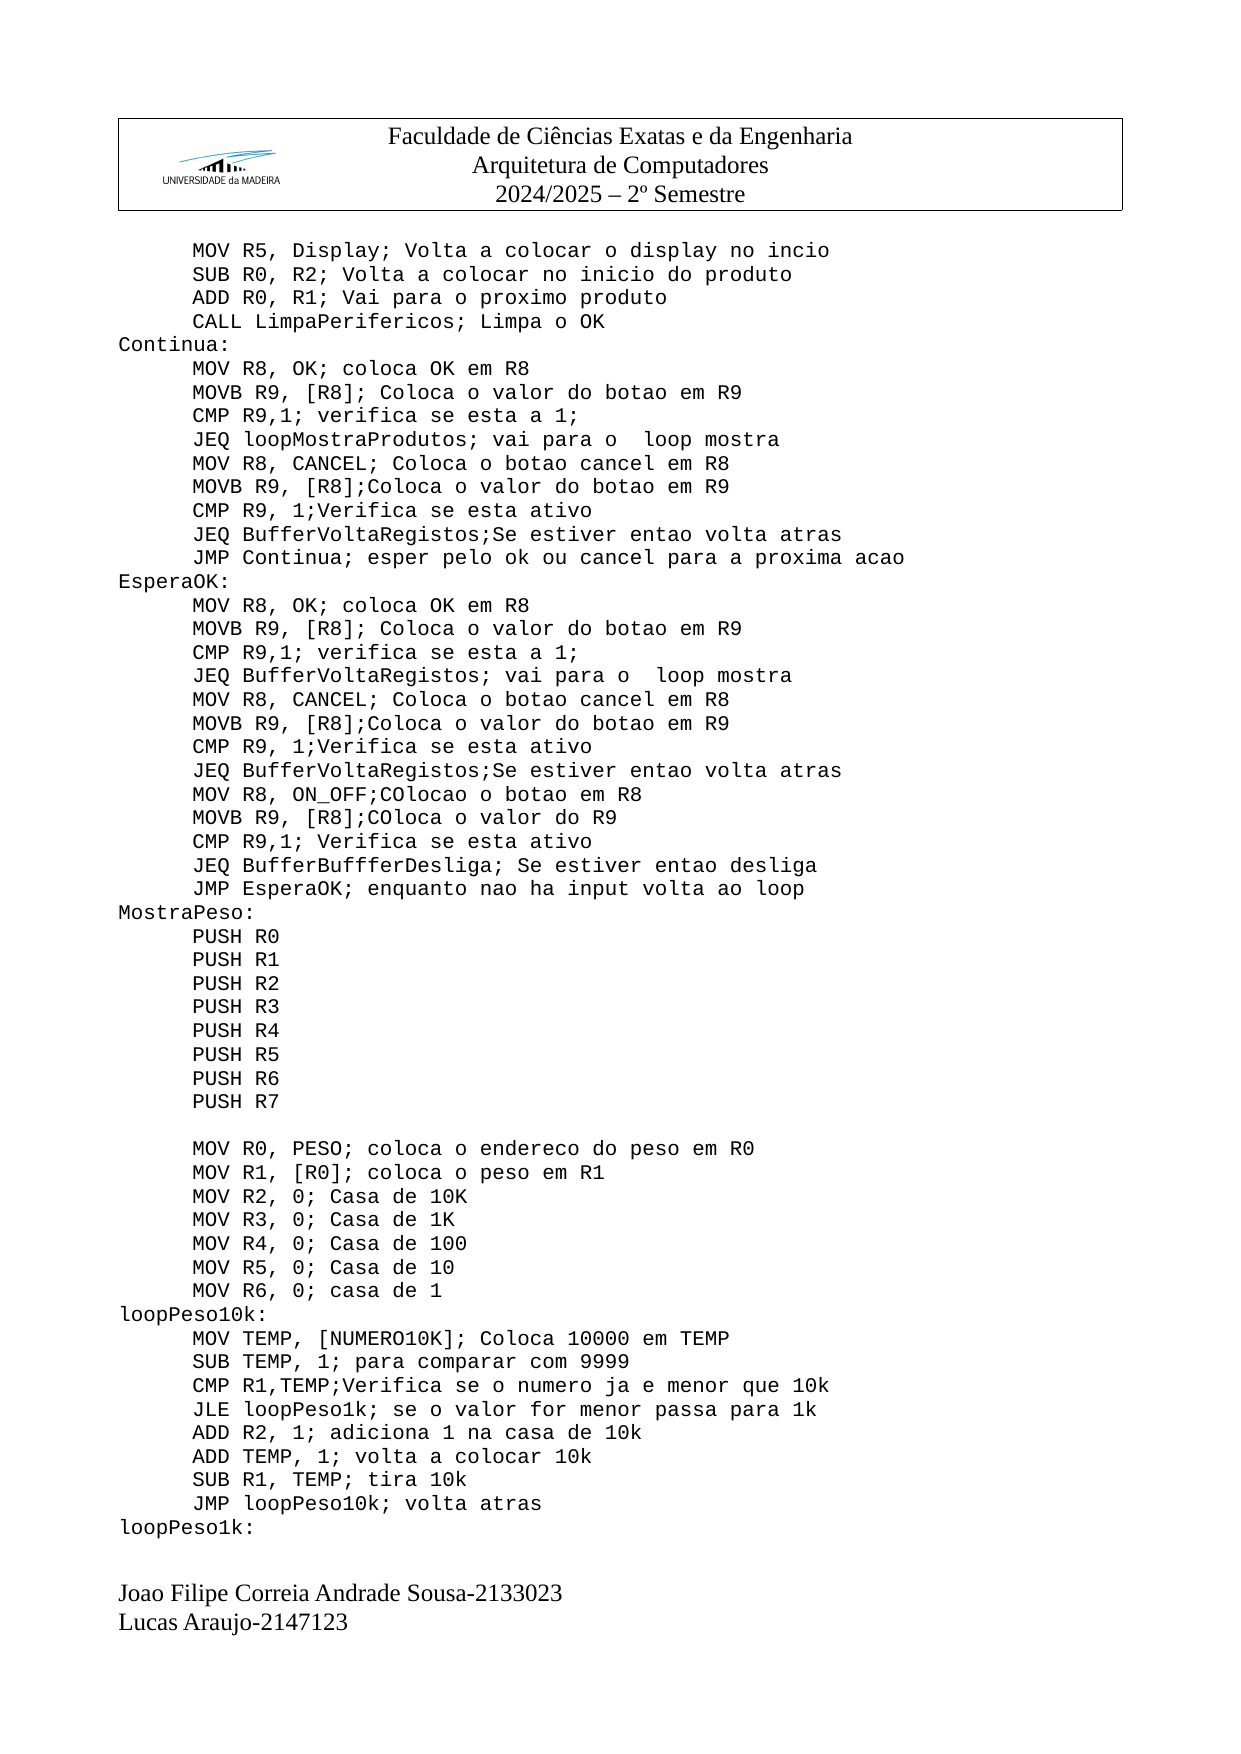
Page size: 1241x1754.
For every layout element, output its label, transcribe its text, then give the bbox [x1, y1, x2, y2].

text JEQ BufferVoltaRegistos; vai para o loop mostra [118, 666, 1122, 689]
text loopPeso10k: [118, 1304, 1122, 1328]
text EsperaOK: [118, 571, 1122, 594]
text JMP Continua; esper pelo ok ou cancel para a proxima acao [118, 547, 1122, 571]
text JLE loopPeso1k; se o valor for menor passa para 1k [118, 1398, 1122, 1422]
text loopPeso1k: [118, 1517, 1122, 1540]
text Continua: [118, 334, 1122, 358]
text MOVB R9, [R8];Coloca o valor do botao em R9 [118, 713, 1122, 736]
text MOV R5, 0; Casa de 10 [118, 1257, 1122, 1280]
text MOV R4, 0; Casa de 100 [118, 1233, 1122, 1257]
text JEQ loopMostraProdutos; vai para o loop mostra [118, 429, 1122, 453]
text CMP R1,TEMP;Verifica se o numero ja e menor que 10k [118, 1375, 1122, 1398]
text MOV R3, 0; Casa de 1K [118, 1209, 1122, 1233]
text MOV R8, CANCEL; Coloca o botao cancel em R8 [118, 689, 1122, 713]
text MOV R8, OK; coloca OK em R8 [118, 594, 1122, 618]
text JEQ BufferVoltaRegistos;Se estiver entao volta atras [118, 760, 1122, 784]
text MOV R1, [R0]; coloca o peso em R1 [118, 1162, 1122, 1186]
text SUB R0, R2; Volta a colocar no inicio do produto [118, 263, 1122, 287]
text SUB TEMP, 1; para comparar com 9999 [118, 1351, 1122, 1375]
text MOV R8, OK; coloca OK em R8 [118, 358, 1122, 382]
text SUB R1, TEMP; tira 10k [118, 1469, 1122, 1493]
text JEQ BufferVoltaRegistos;Se estiver entao volta atras [118, 524, 1122, 547]
text MOVB R9, [R8];Coloca o valor do botao em R9 [118, 476, 1122, 500]
text PUSH R0 [118, 926, 1122, 949]
text MOV R2, 0; Casa de 10K [118, 1186, 1122, 1209]
text MOVB R9, [R8]; Coloca o valor do botao em R9 [118, 382, 1122, 405]
text PUSH R3 [118, 997, 1122, 1020]
text JMP loopPeso10k; volta atras [118, 1493, 1122, 1517]
picture [145, 128, 291, 194]
text JEQ BufferBuffferDesliga; Se estiver entao desliga [118, 855, 1122, 878]
text CMP R9, 1;Verifica se esta ativo [118, 736, 1122, 760]
text ADD R2, 1; adiciona 1 na casa de 10k [118, 1422, 1122, 1446]
text ADD R0, R1; Vai para o proximo produto [118, 287, 1122, 311]
text PUSH R4 [118, 1020, 1122, 1044]
text MOV TEMP, [NUMERO10K]; Coloca 10000 em TEMP [118, 1328, 1122, 1351]
text MOV R0, PESO; coloca o endereco do peso em R0 [118, 1138, 1122, 1162]
text MOV R5, Display; Volta a colocar o display no incio [118, 240, 1122, 263]
text MostraPeso: [118, 902, 1122, 926]
text MOV R8, ON_OFF;COlocao o botao em R8 [118, 784, 1122, 807]
text MOVB R9, [R8]; Coloca o valor do botao em R9 [118, 618, 1122, 642]
text MOV R8, CANCEL; Coloca o botao cancel em R8 [118, 453, 1122, 476]
text CMP R9,1; verifica se esta a 1; [118, 405, 1122, 429]
text CALL LimpaPerifericos; Limpa o OK [118, 311, 1122, 334]
text PUSH R6 [118, 1067, 1122, 1091]
text CMP R9,1; verifica se esta a 1; [118, 642, 1122, 666]
text CMP R9,1; Verifica se esta ativo [118, 831, 1122, 855]
text PUSH R5 [118, 1044, 1122, 1067]
text ADD TEMP, 1; volta a colocar 10k [118, 1446, 1122, 1469]
text PUSH R2 [118, 973, 1122, 997]
text PUSH R7 [118, 1091, 1122, 1115]
text JMP EsperaOK; enquanto nao ha input volta ao loop [118, 878, 1122, 902]
text PUSH R1 [118, 949, 1122, 973]
text MOV R6, 0; casa de 1 [118, 1280, 1122, 1304]
text MOVB R9, [R8];COloca o valor do R9 [118, 807, 1122, 831]
text CMP R9, 1;Verifica se esta ativo [118, 500, 1122, 524]
